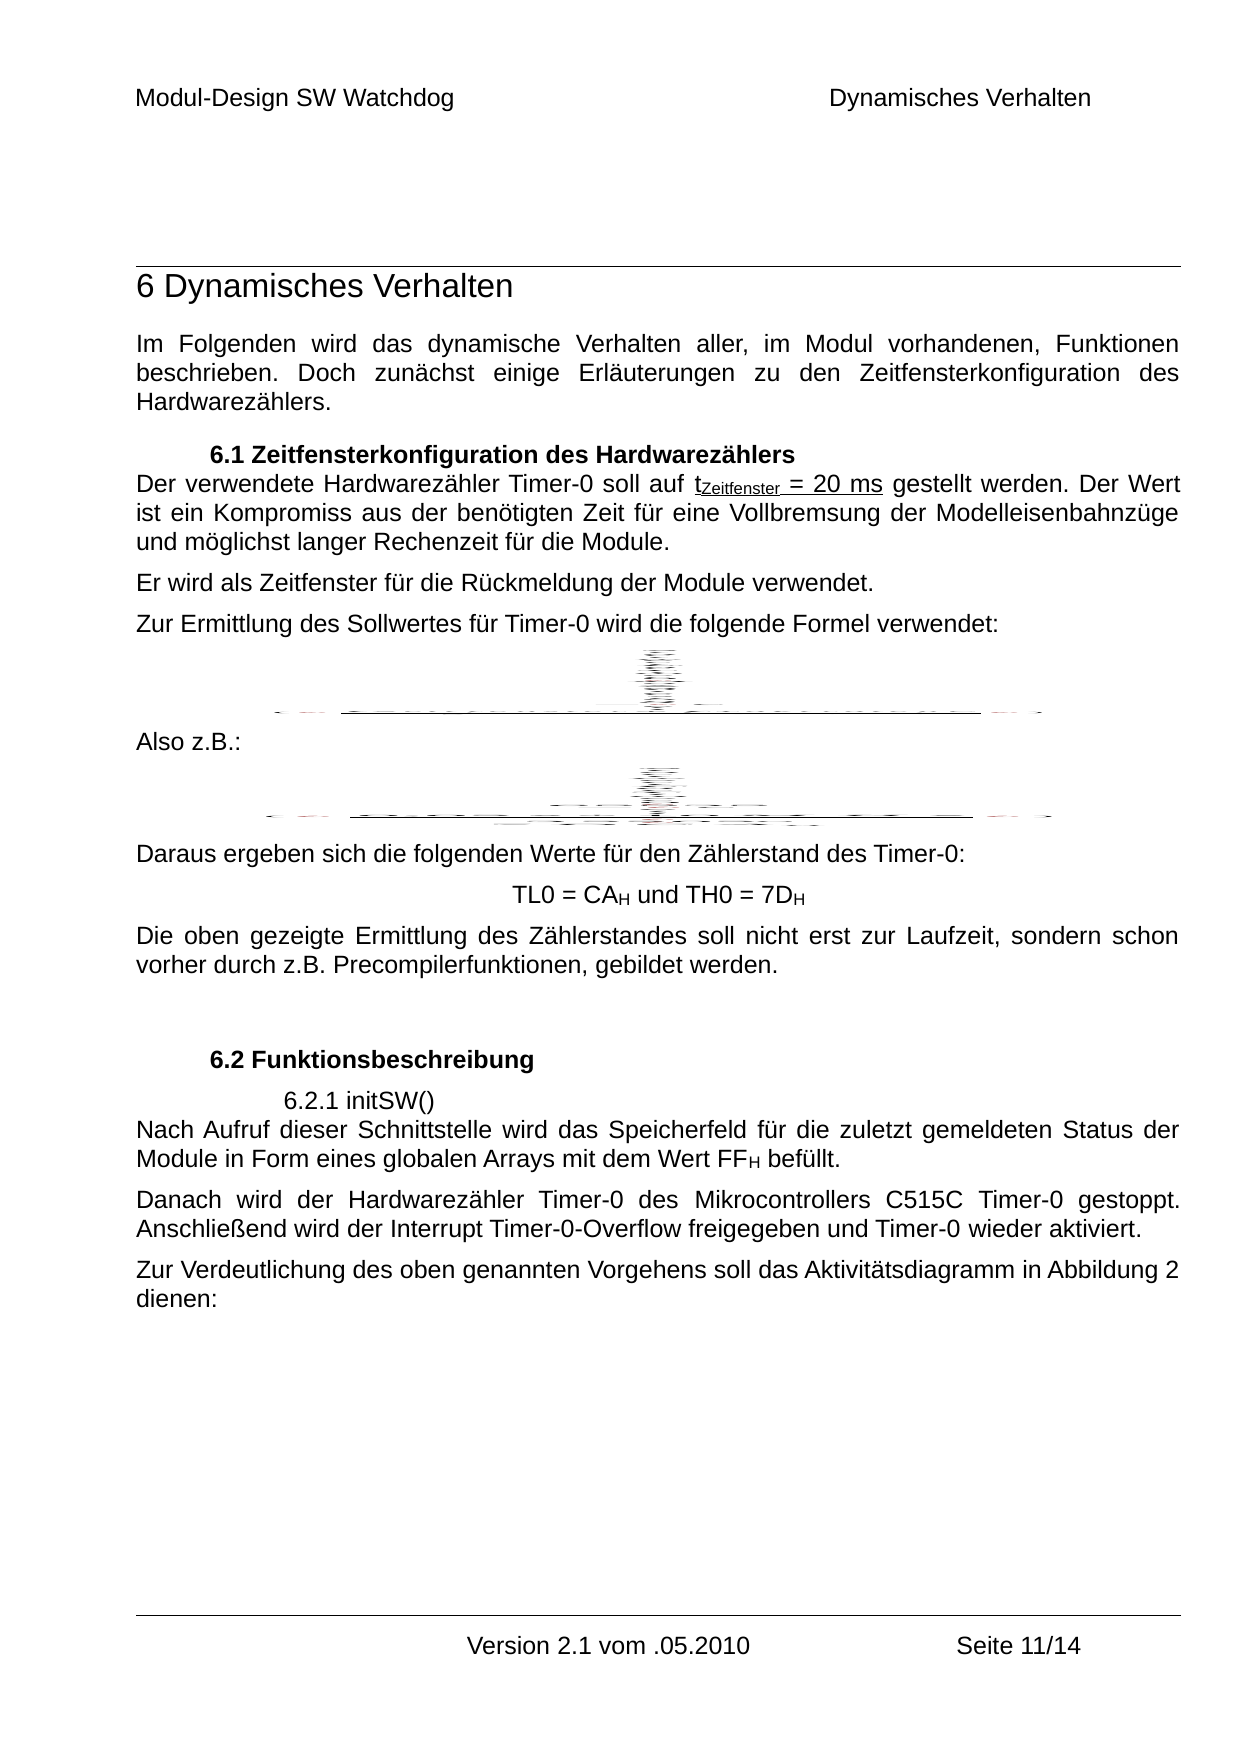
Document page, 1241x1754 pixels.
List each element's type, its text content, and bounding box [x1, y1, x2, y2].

text Im Folgenden wird das dynamische Verhalten aller, im Modul vorhandenen, Funktionen beschrieben. Doch zunächst einige Erläuterungen zu den Zeitfensterkonfiguration des Hardwarezählers. [136, 329, 1181, 416]
text Also z.B.: [136, 727, 1181, 756]
text Er wird als Zeitfenster für die Rückmeldung der Module verwendet. [136, 568, 1181, 597]
subtitle Zeitfensterkonfiguration des Hardwarezählers [209, 441, 1181, 469]
text Zur Verdeutlichung des oben genannten Vorgehens soll das Aktivitätsdiagramm in Abbildung 2 dienen: [136, 1255, 1181, 1312]
text Nach Aufruf dieser Schnittstelle wird das Speicherfeld für die zuletzt gemeldeten Status der Module in Form eines globalen Arrays mit dem Wert FFH befüllt. [136, 1115, 1181, 1172]
text TL0 = CAH und TH0 = 7DH [136, 880, 1181, 909]
subtitle Dynamisches Verhalten [136, 289, 194, 304]
text Danach wird der Hardwarezähler Timer-0 des Mikrocontrollers C515C Timer-0 gestoppt. Anschließend wird der Interrupt Timer-0-Overflow freigegeben und Timer-0 wieder aktiviert. [136, 1185, 1181, 1242]
text Der verwendete Hardwarezähler Timer-0 soll auf tZeitfenster = 20 ms gestellt werden. Der Wert ist ein Kompromiss aus der benötigten Zeit für eine Vollbremsung der Modelleisenbahnzüge und möglichst langer Rechenzeit für die Module. [136, 469, 1181, 556]
text Die oben gezeigte Ermittlung des Zählerstandes soll nicht erst zur Laufzeit, sondern schon vorher durch z.B. Precompilerfunktionen, gebildet werden. [136, 921, 1181, 979]
subtitle Funktionsbeschreibung [209, 1045, 1181, 1074]
text Zur Ermittlung des Sollwertes für Timer-0 wird die folgende Formel verwendet: [136, 609, 1181, 638]
subtitle initSW() [283, 1086, 1181, 1115]
subtitle Dynamisches Verhalten [192, 289, 1181, 304]
text Daraus ergeben sich die folgenden Werte für den Zählerstand des Timer-0: [136, 839, 1181, 867]
